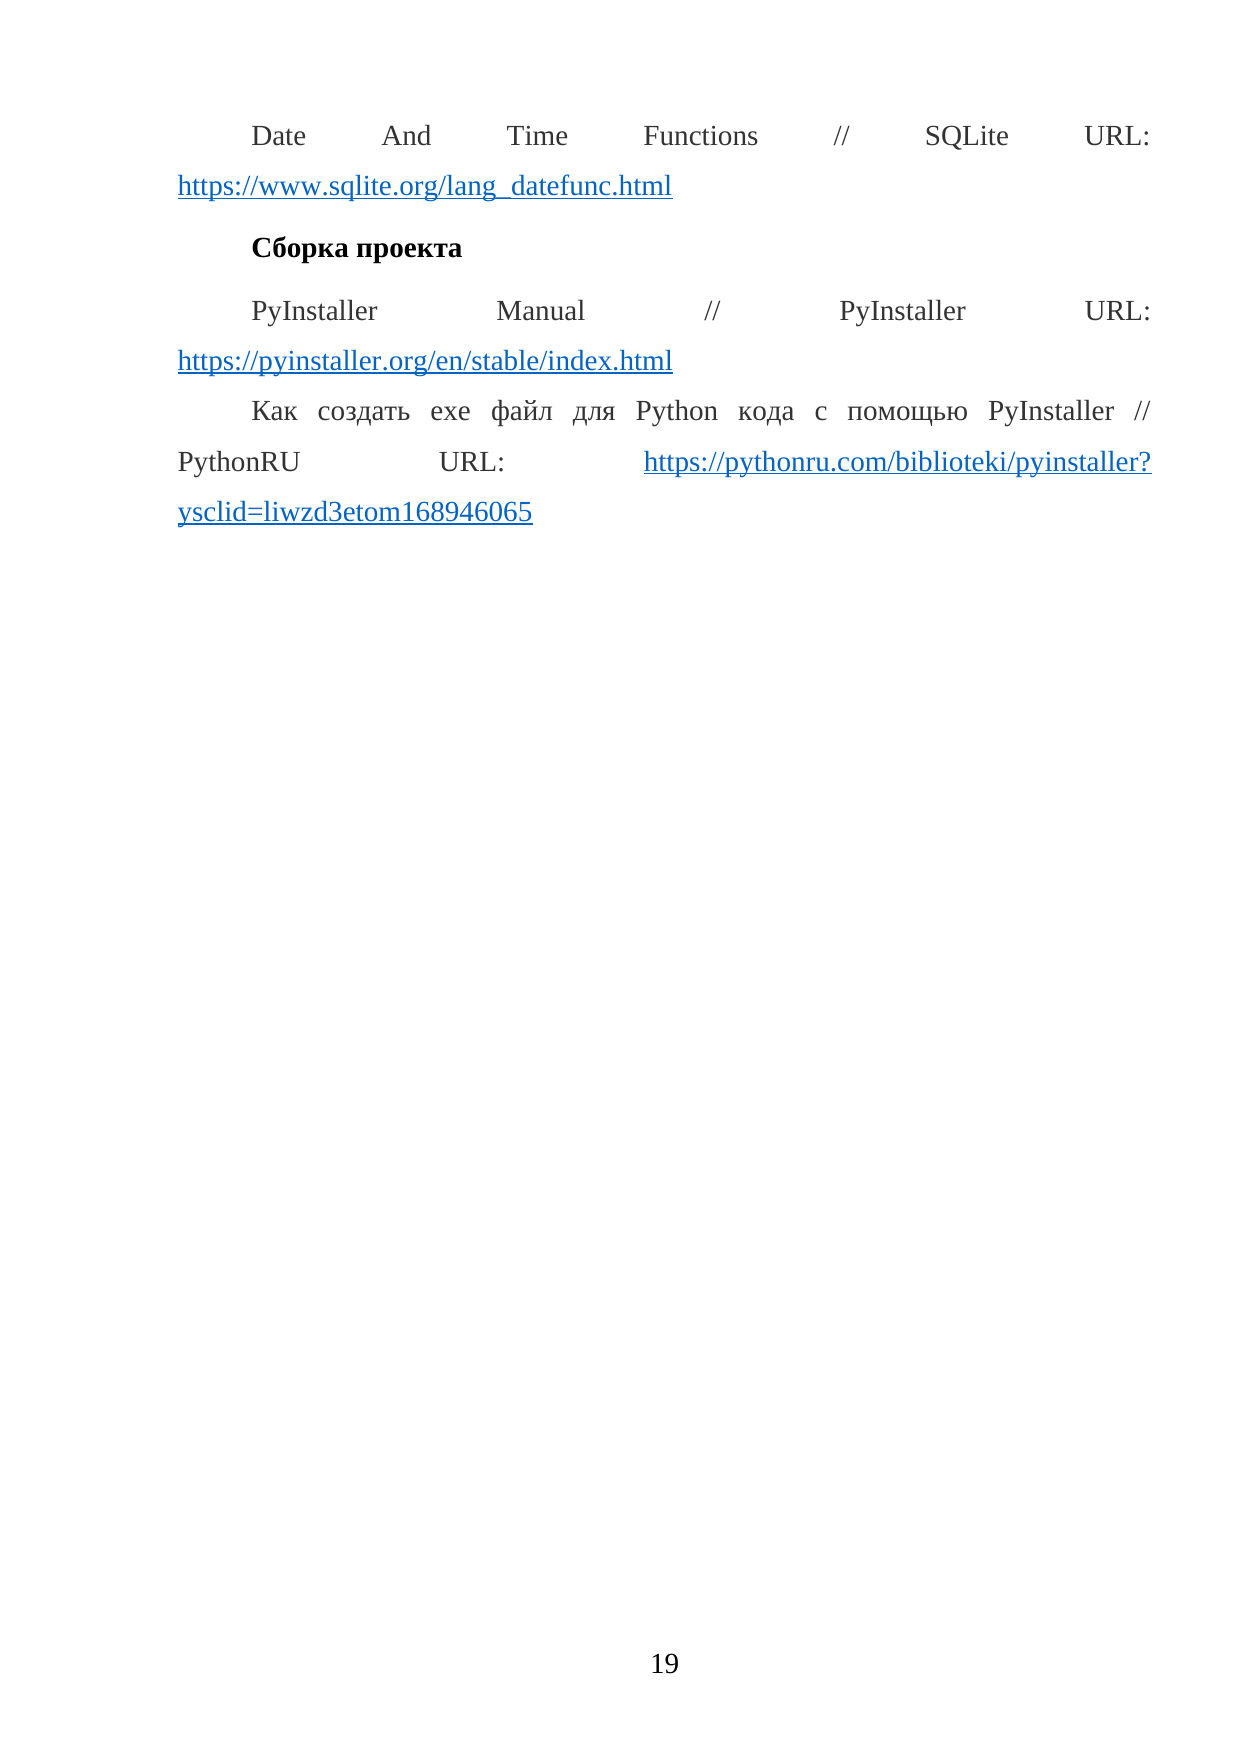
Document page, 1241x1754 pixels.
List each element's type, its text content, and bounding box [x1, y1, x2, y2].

text Сборка проекта [177, 231, 1151, 264]
text Date And Time Functions // SQLite URL: https://www.sqlite.org/lang_datefunc.html [177, 118, 1151, 202]
text Как создать exe файл для Python кода с помощью PyInstaller // PythonRU URL: https://pythonru.com/biblioteki/pyinstaller?ysclid=liwzd3etom168946065 [177, 393, 1151, 528]
text PyInstaller Manual // PyInstaller URL: https://pyinstaller.org/en/stable/index.html [177, 293, 1151, 377]
